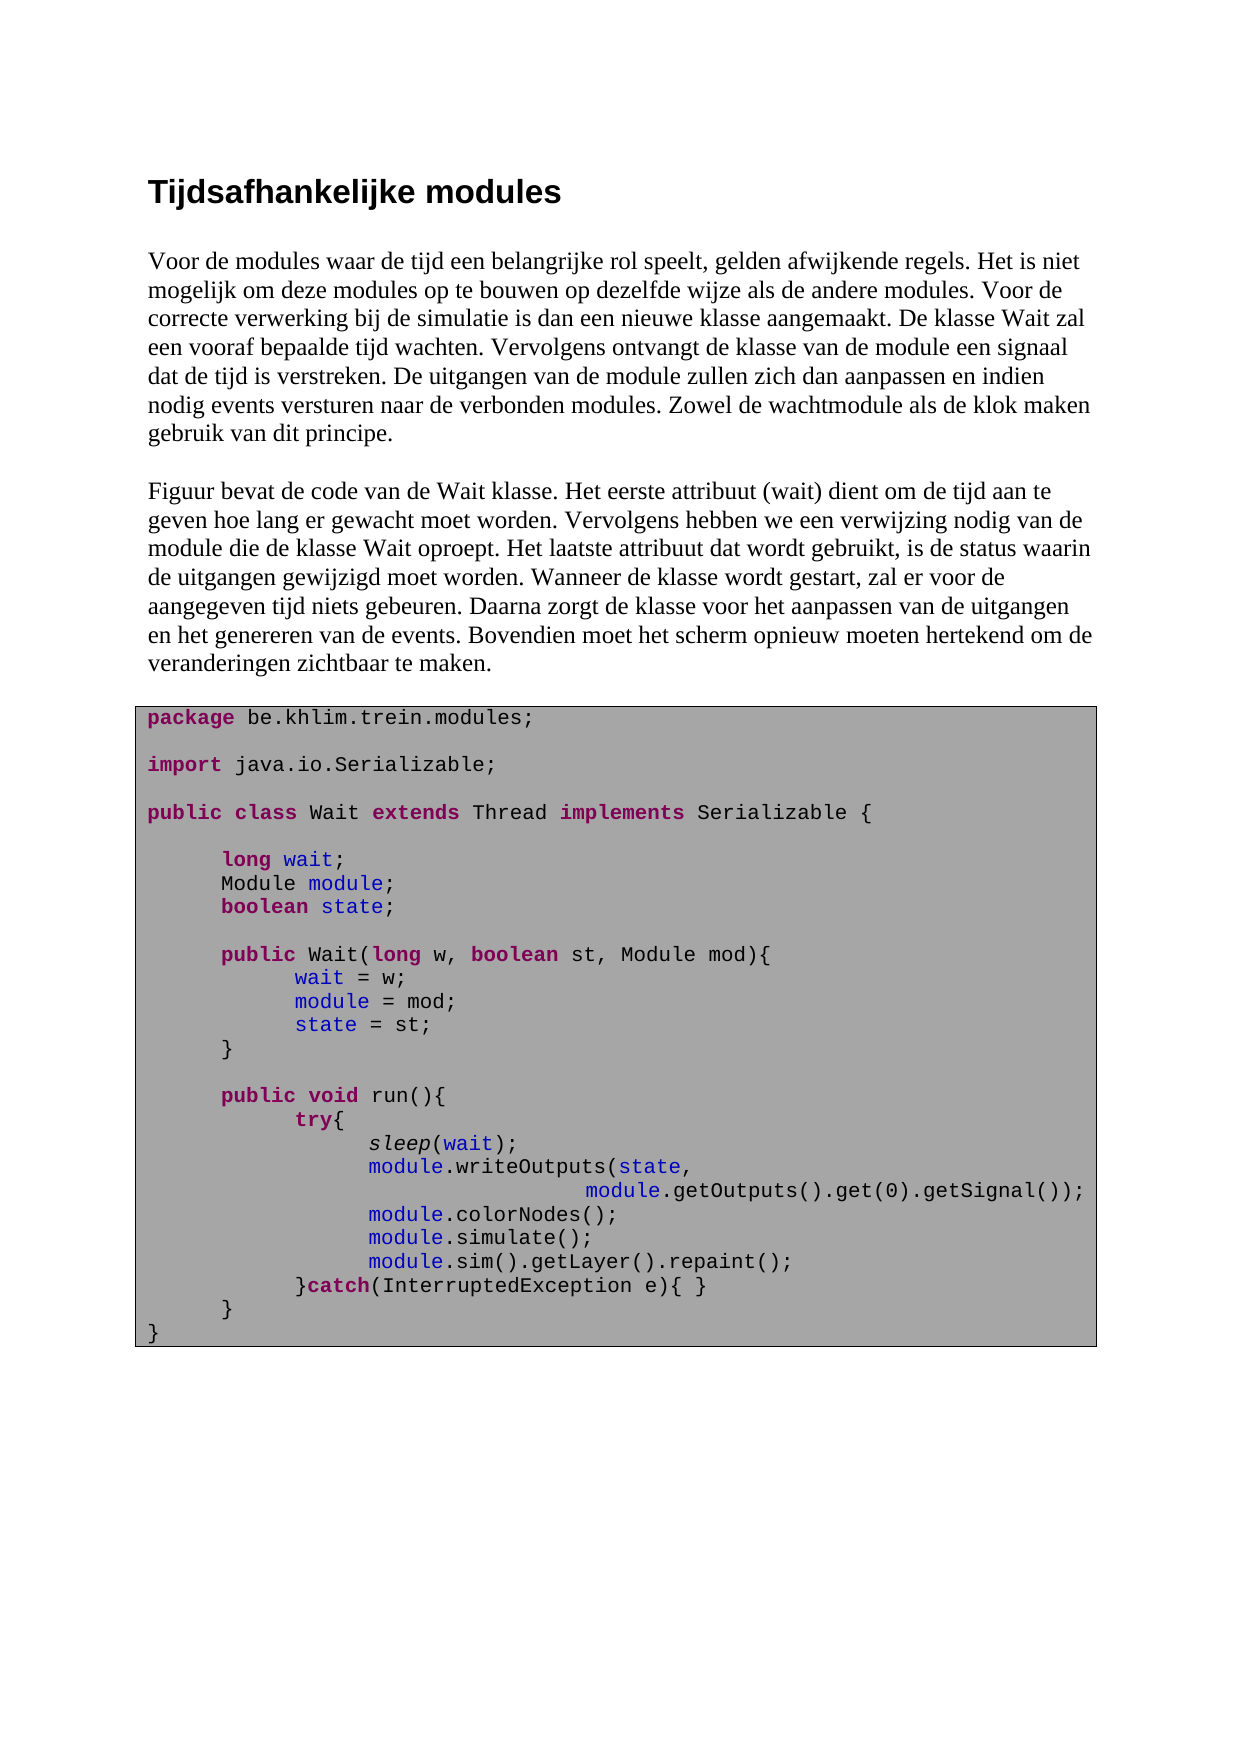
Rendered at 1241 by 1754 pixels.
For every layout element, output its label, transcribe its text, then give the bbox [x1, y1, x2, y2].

table_header package be.khlim.trein.modules; import java.io.Serializable; public class Wait extends Thread implements Serializable { long wait; Module module; boolean state; public Wait(long w, boolean st, Module mod){ wait = w; module = mod; state = st; } public void run(){ try{ sleep(wait); module.writeOutputs(state, module.getOutputs().get(0).getSignal()); module.colorNodes(); module.simulate(); module.sim().getLayer().repaint(); }catch(InterruptedException e){ } } } [136, 707, 1096, 1346]
text Figuur bevat de code van de Wait klasse. Het eerste attribuut (wait) dient om de tijd aan te geven hoe lang er gewacht moet worden. Vervolgens hebben we een verwijzing nodig van de module die de klasse Wait oproept. Het laatste attribuut dat wordt gebruikt, is de status waarin de uitgangen gewijzigd moet worden. Wanneer de klasse wordt gestart, zal er voor de aangegeven tijd niets gebeuren. Daarna zorgt de klasse voor het aanpassen van de uitgangen en het genereren van de events. Bovendien moet het scherm opnieuw moeten hertekend om de veranderingen zichtbaar te maken. [148, 476, 1093, 677]
subtitle Tijdsafhankelijke modules [148, 173, 1093, 211]
text Voor de modules waar de tijd een belangrijke rol speelt, gelden afwijkende regels. Het is niet mogelijk om deze modules op te bouwen op dezelfde wijze als de andere modules. Voor de correcte verwerking bij de simulatie is dan een nieuwe klasse aangemaakt. De klasse Wait zal een vooraf bepaalde tijd wachten. Vervolgens ontvangt de klasse van de module een signaal dat de tijd is verstreken. De uitgangen van de module zullen zich dan aanpassen en indien nodig events versturen naar de verbonden modules. Zowel de wachtmodule als de klok maken gebruik van dit principe. [148, 246, 1093, 447]
